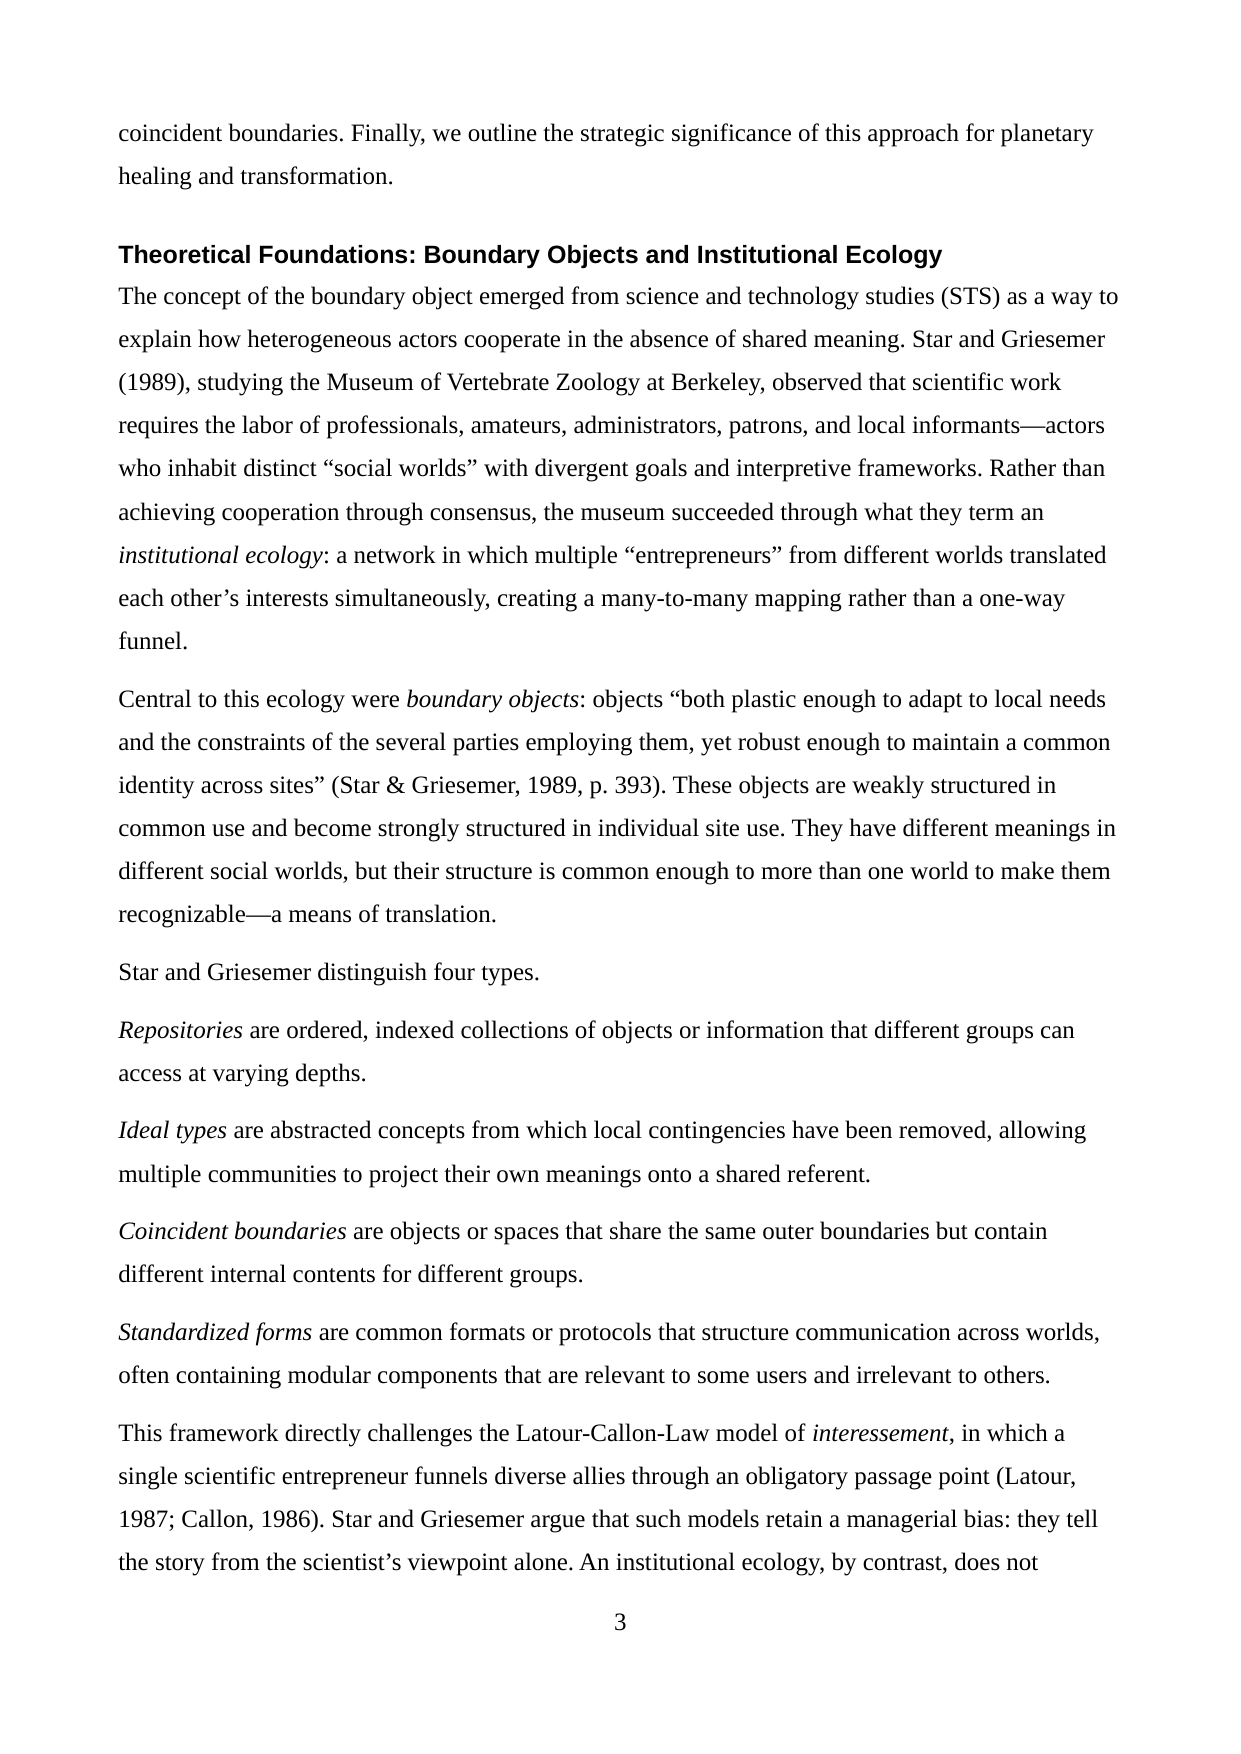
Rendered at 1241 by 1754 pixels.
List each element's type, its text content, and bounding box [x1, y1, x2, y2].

subtitle Theoretical Foundations: Boundary Objects and Institutional Ecology [118, 240, 1122, 268]
text Star and Griesemer distinguish four types. [118, 957, 1122, 986]
text Ideal types are abstracted concepts from which local contingencies have been removed, allowing multiple communities to project their own meanings onto a shared referent. [118, 1116, 1122, 1187]
text Repositories are ordered, indexed collections of objects or information that different groups can access at varying depths. [118, 1015, 1122, 1087]
text The concept of the boundary object emerged from science and technology studies (STS) as a way to explain how heterogeneous actors cooperate in the absence of shared meaning. Star and Griesemer (1989), studying the Museum of Vertebrate Zoology at Berkeley, observed that scientific work requires the labor of professionals, amateurs, administrators, patrons, and local informants—actors who inhabit distinct “social worlds” with divergent goals and interpretive frameworks. Rather than achieving cooperation through consensus, the museum succeeded through what they term an institutional ecology: a network in which multiple “entrepreneurs” from different worlds translated each other’s interests simultaneously, creating a many-to-many mapping rather than a one-way funnel. [118, 281, 1122, 655]
text Coincident boundaries are objects or spaces that share the same outer boundaries but contain different internal contents for different groups. [118, 1216, 1122, 1288]
text Standardized forms are common formats or protocols that structure communication across worlds, often containing modular components that are relevant to some users and irrelevant to others. [118, 1317, 1122, 1389]
text coincident boundaries. Finally, we outline the strategic significance of this approach for planetary healing and transformation. [118, 118, 1122, 190]
text This framework directly challenges the Latour-Callon-Law model of interessement, in which a single scientific entrepreneur funnels diverse allies through an obligatory passage point (Latour, 1987; Callon, 1986). Star and Griesemer argue that such models retain a managerial bias: they tell the story from the scientist’s viewpoint alone. An institutional ecology, by contrast, does not [118, 1418, 1122, 1576]
text Central to this ecology were boundary objects: objects “both plastic enough to adapt to local needs and the constraints of the several parties employing them, yet robust enough to maintain a common identity across sites” (Star & Griesemer, 1989, p. 393). These objects are weakly structured in common use and become strongly structured in individual site use. They have different meanings in different social worlds, but their structure is common enough to more than one world to make them recognizable—a means of translation. [118, 684, 1122, 928]
